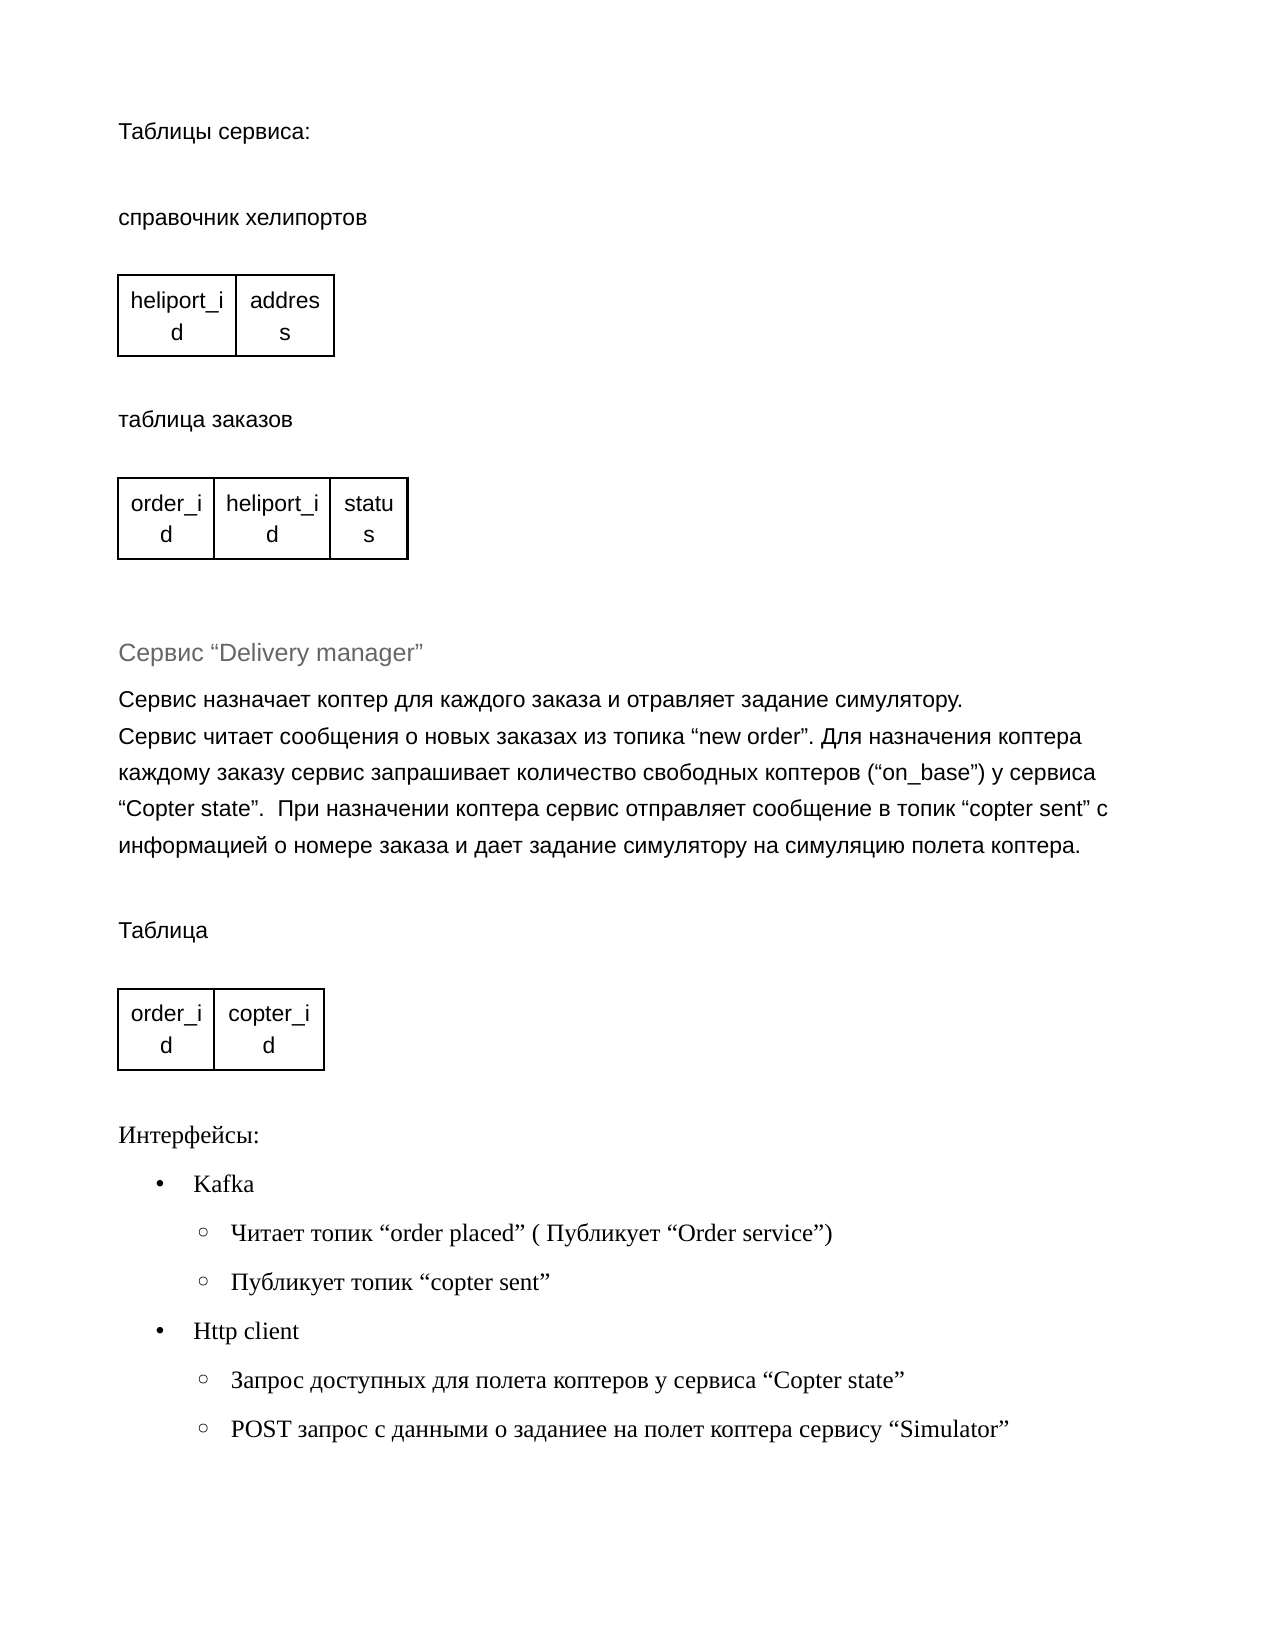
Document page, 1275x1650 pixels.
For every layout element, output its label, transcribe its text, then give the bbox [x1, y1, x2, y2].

table_header order_id [119, 990, 213, 1069]
table_header address [237, 276, 333, 355]
text таблица заказов [118, 406, 1157, 433]
text справочник хелипортов [118, 203, 1157, 230]
list Читает топик “order placed” ( Публикует “Order service”) [193, 1218, 1157, 1247]
text Сервис назначает коптер для каждого заказа и отравляет задание симулятору. [118, 686, 1157, 713]
text Таблицы сервиса: [118, 118, 1157, 144]
text Сервис читает сообщения о новых заказах из топика “new order”. Для назначения коптера каждому заказу сервис запрашивает количество свободных коптеров (“on_base”) у сервиса “Copter state”. При назначении коптера сервис отправляет сообщение в топик “copter sent” с информацией о номере заказа и дает задание симулятору на симуляцию полета коптера. [118, 723, 1157, 858]
table_header heliport_id [215, 479, 329, 558]
subtitle Сервис “Delivery manager” [118, 638, 1157, 667]
list Kafka [156, 1169, 1157, 1198]
list POST запрос с данными о заданиее на полет коптера сервису “Simulator” [193, 1414, 1157, 1443]
text Таблица [118, 917, 1157, 943]
table_header status [331, 479, 406, 558]
table_header copter_id [215, 990, 323, 1069]
list Публикует топик “copter sent” [193, 1267, 1157, 1296]
table_header order_id [119, 479, 213, 558]
table_header heliport_id [119, 276, 235, 355]
list Http client [156, 1316, 1157, 1345]
text Интерфейсы: [118, 1120, 1157, 1149]
list Запрос доступных для полета коптеров у сервиса “Copter state” [193, 1365, 1157, 1394]
